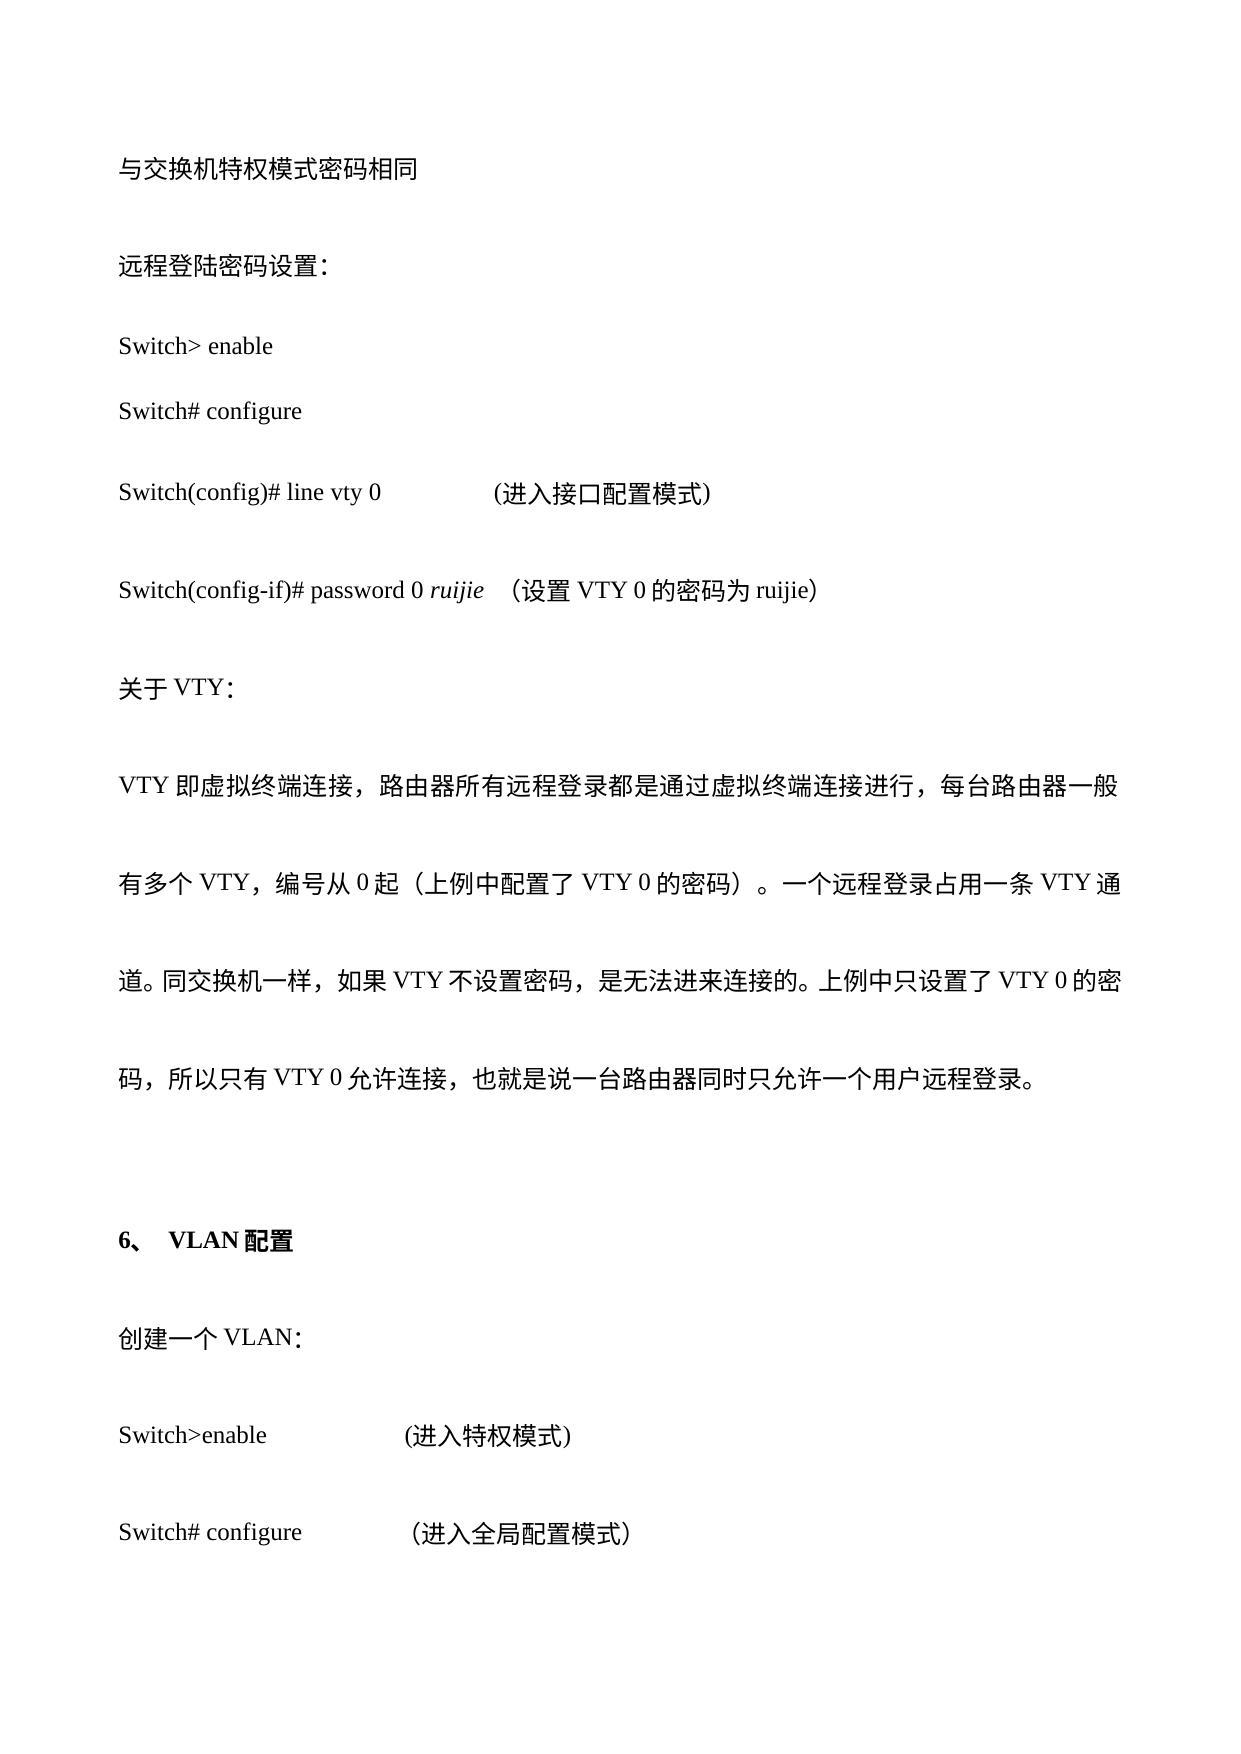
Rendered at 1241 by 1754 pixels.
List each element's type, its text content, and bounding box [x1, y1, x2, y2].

text Switch> enable [118, 324, 1122, 357]
text 与交换机特权模式密码相同 [118, 129, 1122, 194]
text 关于VTY： [118, 649, 1122, 714]
text VTY即虚拟终端连接，路由器所有远程登录都是通过虚拟终端连接进行，每台路由器一般有多个VTY，编号从0起（上例中配置了VTY 0的密码）。一个远程登录占用一条VTY通道。同交换机一样，如果VTY不设置密码，是无法进来连接的。上例中只设置了VTY 0的密码，所以只有VTY 0允许连接，也就是说一台路由器同时只允许一个用户远程登录。 [118, 747, 1122, 1104]
list VLAN配置 [118, 1202, 1122, 1267]
text Switch(config-if)# password 0 ruijie （设置VTY 0的密码为ruijie） [118, 552, 1122, 617]
text Switch(config)# line vty 0 (进入接口配置模式) [118, 454, 1122, 519]
text Switch>enable (进入特权模式) [118, 1397, 1122, 1462]
text 远程登陆密码设置： [118, 227, 1122, 292]
text Switch# configure （进入全局配置模式） [118, 1494, 1122, 1559]
text Switch# configure [118, 389, 1122, 422]
text 创建一个VLAN： [118, 1299, 1122, 1364]
